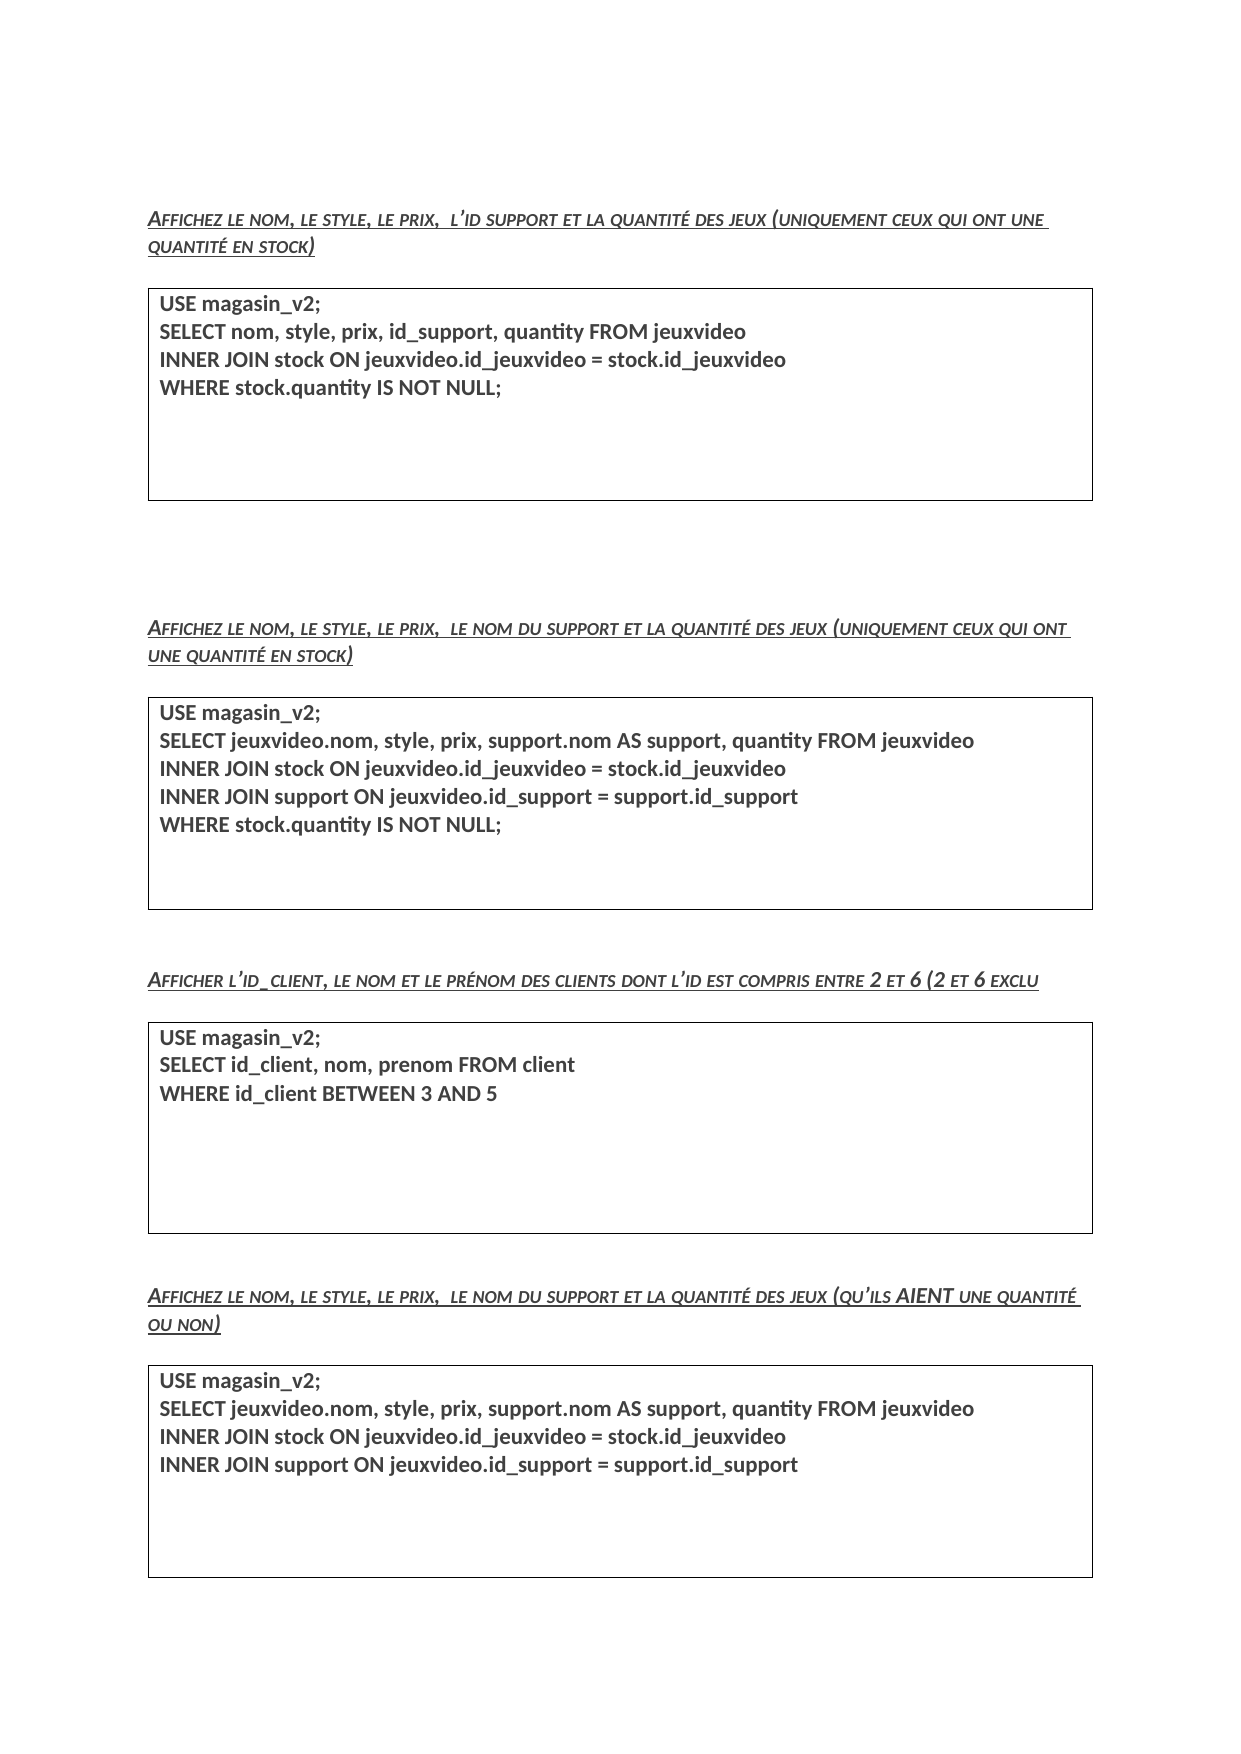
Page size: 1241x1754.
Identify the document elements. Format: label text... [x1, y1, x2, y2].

text Affichez le nom, le style, le prix, le nom du support et la quantité des jeux (uniquement ceux qui ont une quantité en stock) [148, 613, 1093, 669]
text Affichez le nom, le style, le prix, l’id support et la quantité des jeux (uniquement ceux qui ont une quantité en stock) [148, 204, 1093, 260]
table_header USE magasin_v2; SELECT id_client, nom, prenom FROM client WHERE id_client BETWEEN 3 AND 5 [149, 1023, 1092, 1233]
table_header USE magasin_v2; SELECT jeuxvideo.nom, style, prix, support.nom AS support, quantity FROM jeuxvideo INNER JOIN stock ON jeuxvideo.id_jeuxvideo = stock.id_jeuxvideo INNER JOIN support ON jeuxvideo.id_support = support.id_support [149, 1366, 1092, 1577]
text Affichez le nom, le style, le prix, le nom du support et la quantité des jeux (qu’ils AIENT une quantité ou non) [148, 1281, 1093, 1337]
table_header USE magasin_v2; SELECT jeuxvideo.nom, style, prix, support.nom AS support, quantity FROM jeuxvideo INNER JOIN stock ON jeuxvideo.id_jeuxvideo = stock.id_jeuxvideo INNER JOIN support ON jeuxvideo.id_support = support.id_support WHERE stock.quantity IS NOT NULL; [149, 698, 1092, 908]
text Afficher l’id_client, le nom et le prénom des clients dont l’id est compris entre 2 et 6 (2 et 6 exclu [148, 966, 1093, 993]
table_header USE magasin_v2; SELECT nom, style, prix, id_support, quantity FROM jeuxvideo INNER JOIN stock ON jeuxvideo.id_jeuxvideo = stock.id_jeuxvideo WHERE stock.quantity IS NOT NULL; [149, 289, 1092, 499]
